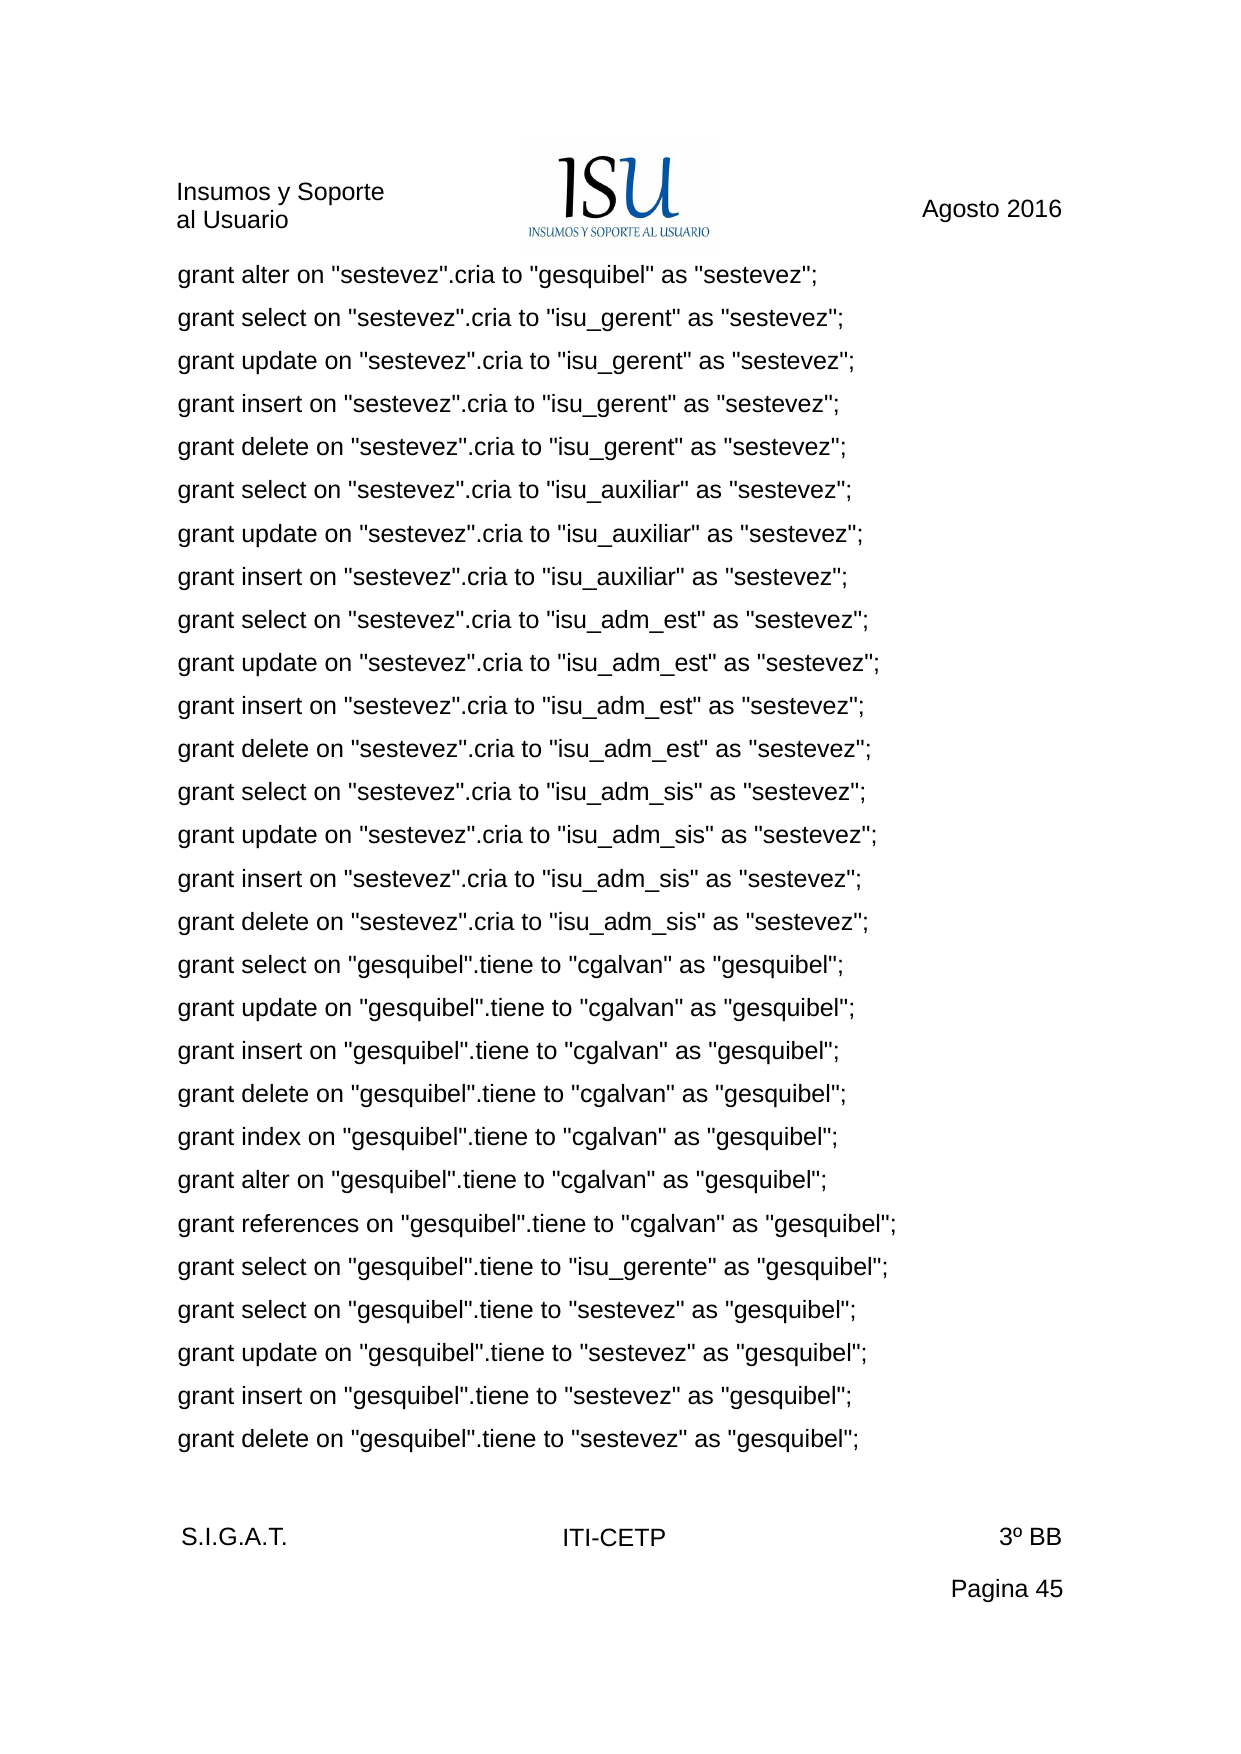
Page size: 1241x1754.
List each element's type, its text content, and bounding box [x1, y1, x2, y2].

text grant alter on "sestevez".cria to "gesquibel" as "sestevez"; grant select on "sestevez".cria to "isu_gerent" as "sestevez"; grant update on "sestevez".cria to "isu_gerent" as "sestevez"; grant insert on "sestevez".cria to "isu_gerent" as "sestevez"; grant delete on "sestevez".cria to "isu_gerent" as "sestevez"; grant select on "sestevez".cria to "isu_auxiliar" as "sestevez"; grant update on "sestevez".cria to "isu_auxiliar" as "sestevez"; grant insert on "sestevez".cria to "isu_auxiliar" as "sestevez"; grant select on "sestevez".cria to "isu_adm_est" as "sestevez"; grant update on "sestevez".cria to "isu_adm_est" as "sestevez"; grant insert on "sestevez".cria to "isu_adm_est" as "sestevez"; grant delete on "sestevez".cria to "isu_adm_est" as "sestevez"; grant select on "sestevez".cria to "isu_adm_sis" as "sestevez"; grant update on "sestevez".cria to "isu_adm_sis" as "sestevez"; grant insert on "sestevez".cria to "isu_adm_sis" as "sestevez"; grant delete on "sestevez".cria to "isu_adm_sis" as "sestevez"; grant select on "gesquibel".tiene to "cgalvan" as "gesquibel"; grant update on "gesquibel".tiene to "cgalvan" as "gesquibel"; grant insert on "gesquibel".tiene to "cgalvan" as "gesquibel"; grant delete on "gesquibel".tiene to "cgalvan" as "gesquibel"; grant index on "gesquibel".tiene to "cgalvan" as "gesquibel"; grant alter on "gesquibel".tiene to "cgalvan" as "gesquibel"; grant references on "gesquibel".tiene to "cgalvan" as "gesquibel"; grant select on "gesquibel".tiene to "isu_gerente" as "gesquibel"; grant select on "gesquibel".tiene to "sestevez" as "gesquibel"; grant update on "gesquibel".tiene to "sestevez" as "gesquibel"; grant insert on "gesquibel".tiene to "sestevez" as "gesquibel"; grant delete on "gesquibel".tiene to "sestevez" as "gesquibel"; [177, 260, 1063, 1453]
picture [517, 138, 723, 252]
